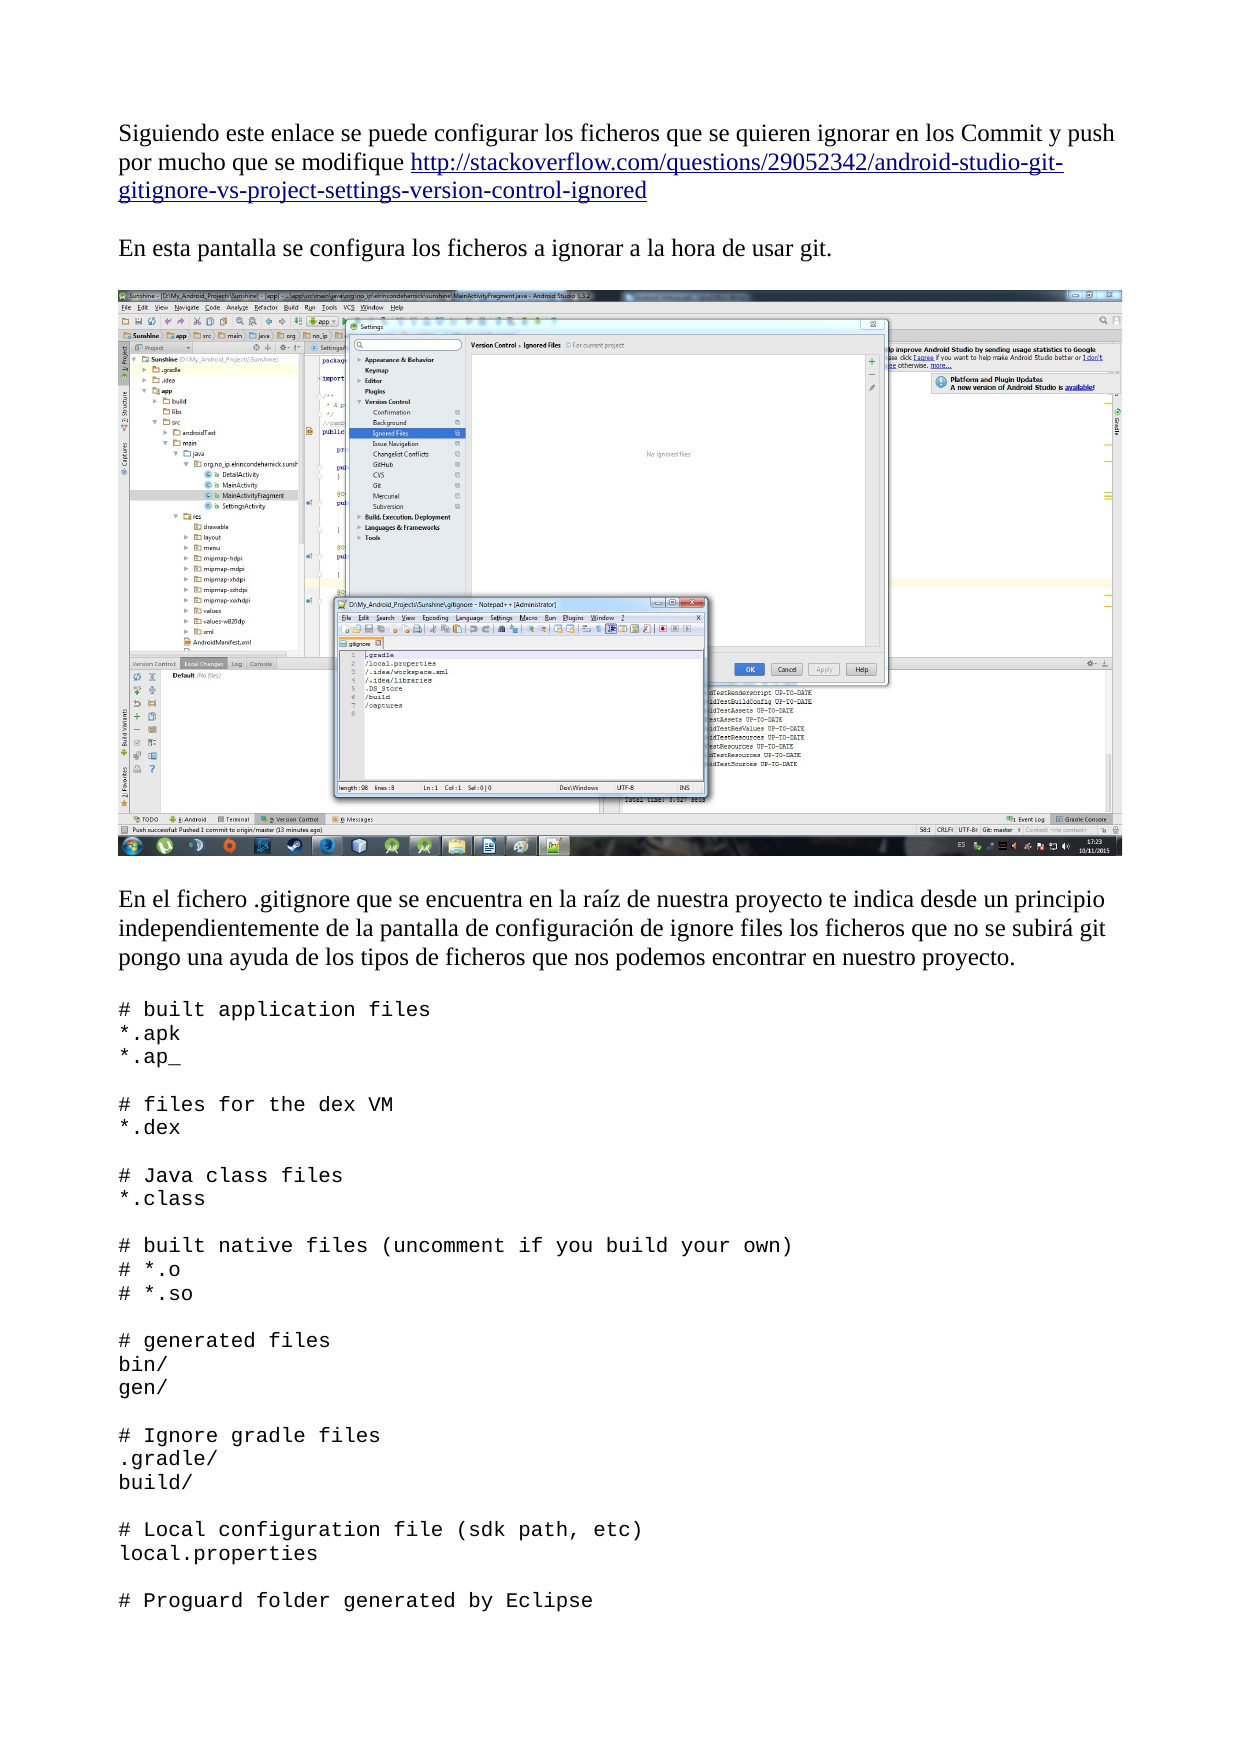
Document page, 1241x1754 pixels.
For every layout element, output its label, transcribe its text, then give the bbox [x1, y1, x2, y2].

text # Local configuration file (sdk path, etc) [118, 1519, 1122, 1543]
text build/ [118, 1472, 1122, 1496]
text # Ignore gradle files [118, 1425, 1122, 1448]
text *.ap_ [118, 1046, 1122, 1070]
text En esta pantalla se configura los ficheros a ignorar a la hora de usar git. [118, 233, 1122, 262]
text # Java class files [118, 1164, 1122, 1188]
text # built application files [118, 999, 1122, 1023]
text # *.o [118, 1259, 1122, 1283]
text local.properties [118, 1543, 1122, 1567]
text # files for the dex VM [118, 1094, 1122, 1117]
text Siguiendo este enlace se puede configurar los ficheros que se quieren ignorar en los Commit y push por mucho que se modifique http://stackoverflow.com/questions/29052342/android-studio-git-gitignore-vs-project-settings-version-control-ignored [118, 118, 1122, 204]
text gen/ [118, 1377, 1122, 1401]
text .gradle/ [118, 1448, 1122, 1472]
text En el fichero .gitignore que se encuentra en la raíz de nuestra proyecto te indica desde un principio independientemente de la pantalla de configuración de ignore files los ficheros que no se subirá git pongo una ayuda de los tipos de ficheros que nos podemos encontrar en nuestro proyecto. [118, 884, 1122, 970]
text # Proguard folder generated by Eclipse [118, 1590, 1122, 1614]
text *.class [118, 1188, 1122, 1212]
text *.apk [118, 1023, 1122, 1046]
text *.dex [118, 1117, 1122, 1141]
text bin/ [118, 1354, 1122, 1377]
text # built native files (uncomment if you build your own) [118, 1236, 1122, 1259]
picture [118, 290, 1123, 856]
text # *.so [118, 1283, 1122, 1306]
text # generated files [118, 1330, 1122, 1354]
